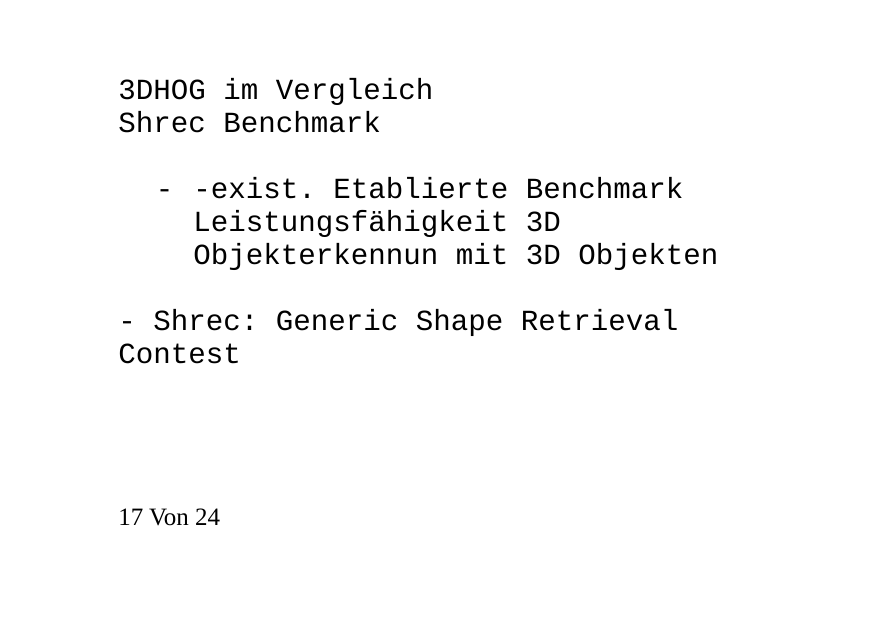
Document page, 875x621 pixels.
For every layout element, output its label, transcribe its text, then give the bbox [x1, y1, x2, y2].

text - Shrec: Generic Shape Retrieval Contest [118, 306, 756, 372]
text 3DHOG im Vergleich [118, 75, 756, 108]
text Shrec Benchmark [118, 108, 756, 141]
list -exist. Etablierte Benchmark Leistungsfähigkeit 3D Objekterkennun mit 3D Objekten [156, 174, 756, 273]
